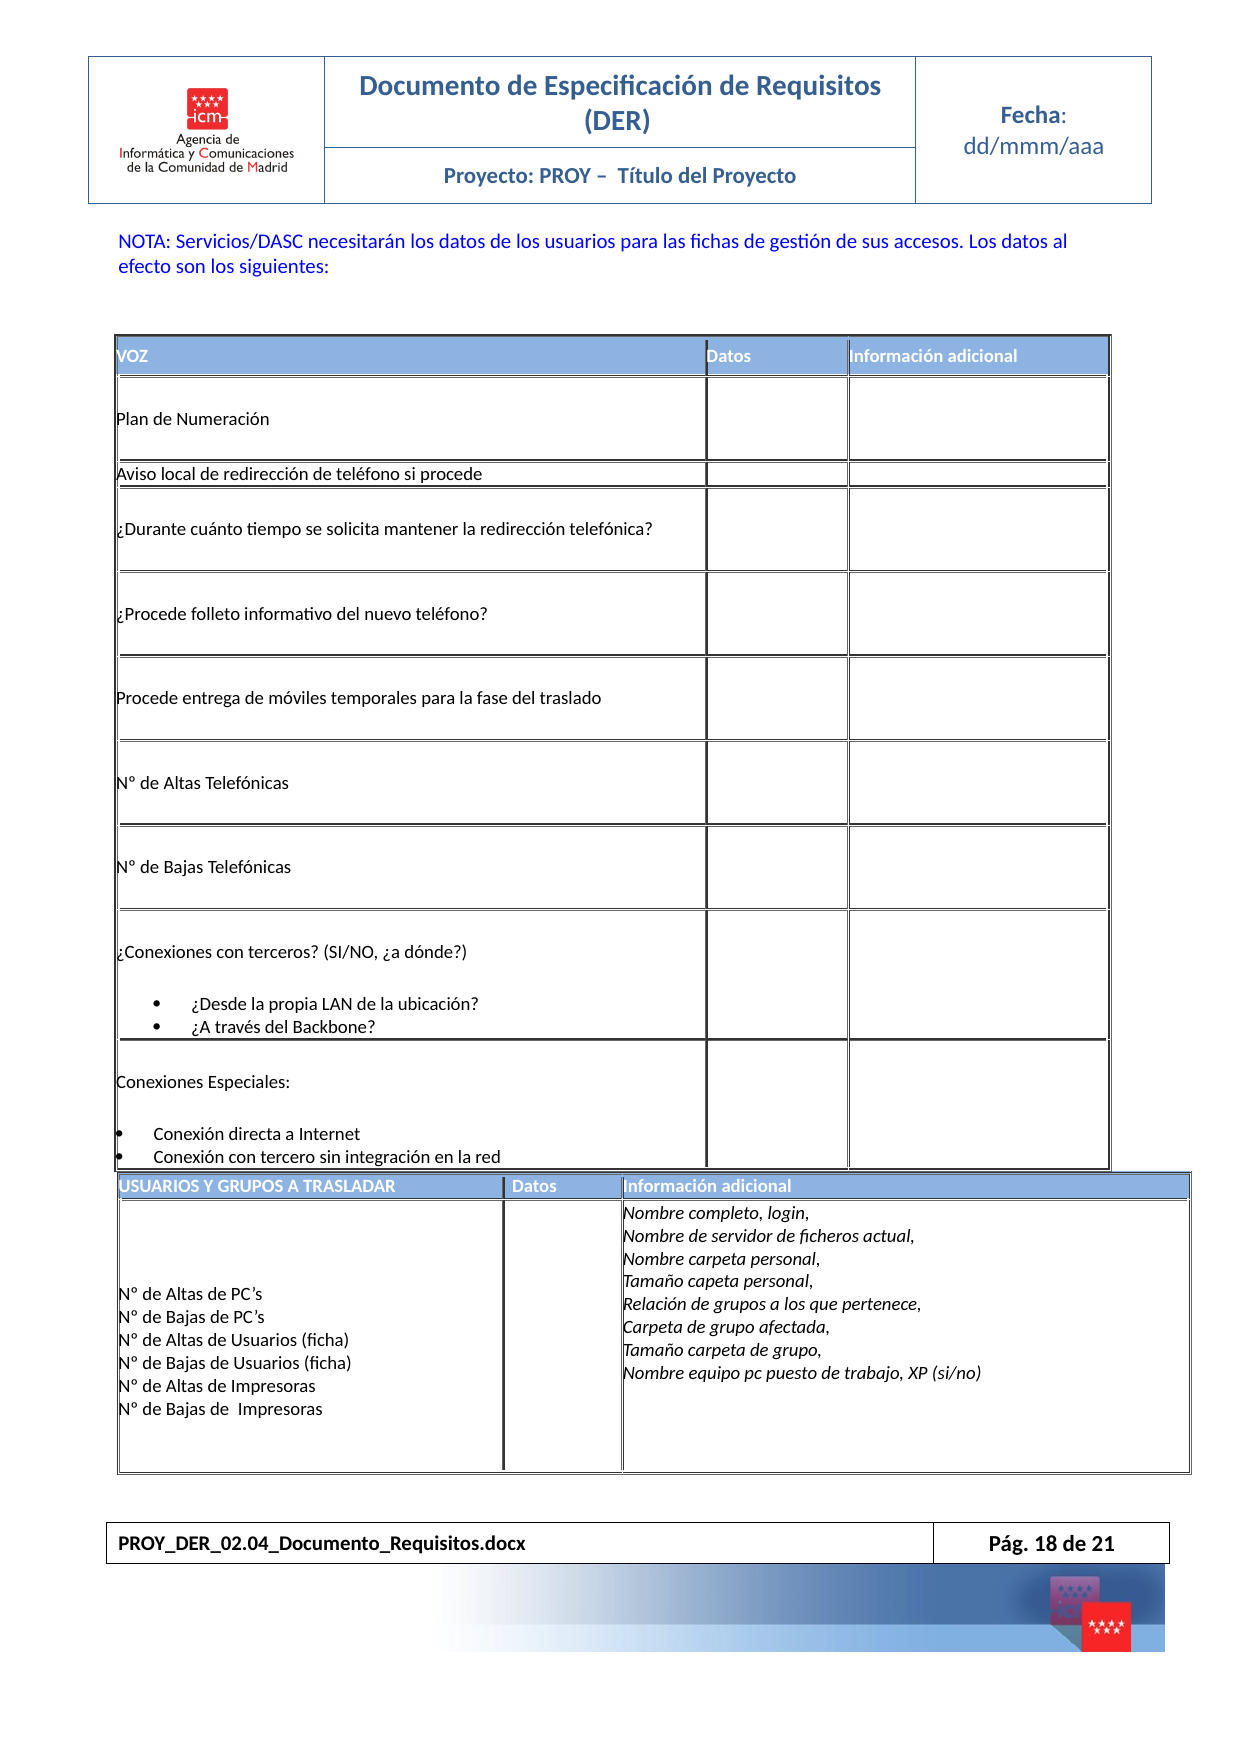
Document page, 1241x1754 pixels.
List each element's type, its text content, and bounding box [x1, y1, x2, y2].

picture [120, 88, 294, 172]
picture [118, 1564, 1165, 1652]
table_cell [850, 823, 1109, 908]
table_header Datos [503, 1175, 623, 1198]
table_cell [850, 459, 1109, 485]
table_cell Plan de Numeración [118, 375, 705, 459]
table_header Datos [706, 337, 849, 374]
table_header Información adicional [849, 337, 1108, 374]
table_cell [708, 573, 847, 654]
table_cell [708, 489, 847, 570]
table_cell [850, 485, 1109, 570]
table_cell [849, 1038, 1110, 1168]
table_cell [708, 463, 847, 485]
table_cell [708, 911, 847, 1038]
table_cell Conexiones Especiales: Conexión directa a Internet Conexión con tercero sin integración en la red [116, 1038, 706, 1168]
table_cell [708, 658, 847, 739]
table_cell [708, 742, 847, 823]
table_cell ¿Procede folleto informativo del nuevo teléfono? [116, 570, 706, 654]
table_header USUARIOS Y GRUPOS A TRASLADAR [120, 1175, 503, 1198]
table_cell Nombre completo, login, Nombre de servidor de ficheros actual, Nombre carpeta personal, Tamaño capeta personal, Relación de grupos a los que pertenece, Carpeta de grupo afectada, Tamaño carpeta de grupo, Nombre equipo pc puesto de trabajo, XP (si/no) [623, 1198, 1190, 1472]
table_cell Nº de Altas Telefónicas [116, 739, 706, 823]
table_cell [849, 570, 1110, 654]
table_cell Nº de Bajas Telefónicas [118, 823, 705, 908]
table_cell [708, 827, 847, 908]
table_cell Aviso local de redirección de teléfono si procede [118, 459, 705, 485]
text NOTA: Servicios/DASC necesitarán los datos de los usuarios para las fichas de gestión de sus accesos. Los datos al efecto son los siguientes: [118, 228, 1122, 279]
table_cell Nº de Altas de PC’s Nº de Bajas de PC’s Nº de Altas de Usuarios (ficha) Nº de Bajas de Usuarios (ficha) Nº de Altas de Impresoras Nº de Bajas de Impresoras [118, 1198, 503, 1472]
table_cell [849, 908, 1110, 1038]
table_cell ¿Conexiones con terceros? (SI/NO, ¿a dónde?) ¿Desde la propia LAN de la ubicación? ¿A través del Backbone? [116, 908, 706, 1038]
table_cell [849, 739, 1110, 823]
table_cell [850, 375, 1109, 459]
table_cell [708, 378, 847, 459]
table_cell ¿Durante cuánto tiempo se solicita mantener la redirección telefónica? [118, 485, 705, 570]
table_cell [850, 654, 1109, 739]
table_cell [503, 1201, 623, 1472]
table_header Información adicional [623, 1175, 1189, 1198]
table_cell [706, 1041, 849, 1168]
table_cell Procede entrega de móviles temporales para la fase del traslado [118, 654, 705, 739]
table_header VOZ [118, 337, 706, 374]
